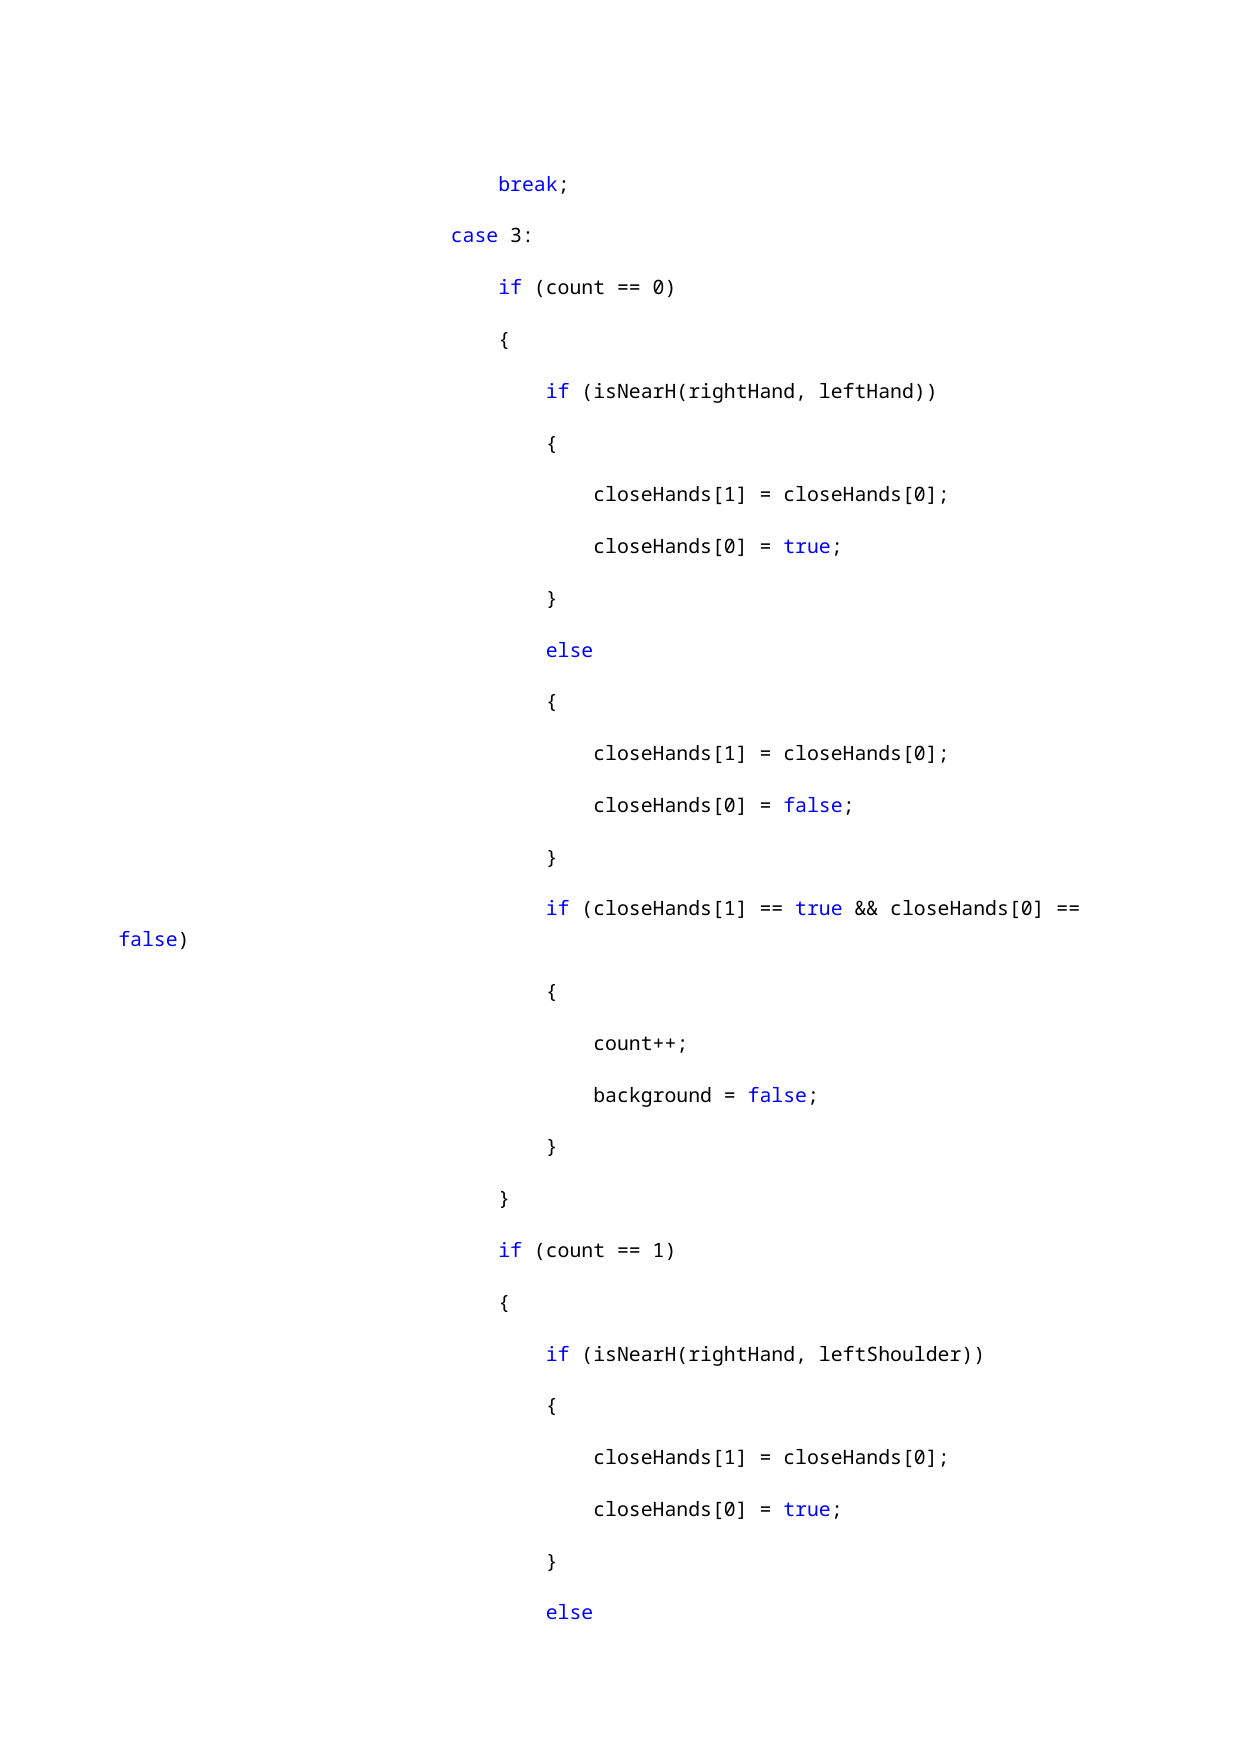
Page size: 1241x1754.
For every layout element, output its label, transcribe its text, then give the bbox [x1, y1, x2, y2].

text else [118, 636, 1122, 663]
text if (isNearH(rightHand, leftShoulder)) [118, 1340, 1122, 1367]
text else [118, 1599, 1122, 1626]
text background = false; [118, 1081, 1122, 1108]
text } [118, 1184, 1122, 1211]
text } [118, 843, 1122, 870]
text } [118, 584, 1122, 611]
text if (count == 0) [118, 273, 1122, 300]
text } [118, 1547, 1122, 1574]
text { [118, 1288, 1122, 1315]
text case 3: [118, 222, 1122, 249]
text { [118, 1392, 1122, 1418]
text closeHands[0] = false; [118, 791, 1122, 818]
text if (count == 1) [118, 1236, 1122, 1263]
text closeHands[1] = closeHands[0]; [118, 739, 1122, 766]
text if (isNearH(rightHand, leftHand)) [118, 377, 1122, 404]
text { [118, 688, 1122, 714]
text closeHands[0] = true; [118, 532, 1122, 559]
text if (closeHands[1] == true && closeHands[0] == false) [118, 895, 1122, 953]
text count++; [118, 1029, 1122, 1056]
text break; [118, 170, 1122, 197]
text closeHands[1] = closeHands[0]; [118, 1443, 1122, 1470]
text closeHands[0] = true; [118, 1495, 1122, 1522]
text { [118, 325, 1122, 352]
text closeHands[1] = closeHands[0]; [118, 481, 1122, 507]
text { [118, 429, 1122, 456]
text { [118, 977, 1122, 1004]
text } [118, 1133, 1122, 1160]
